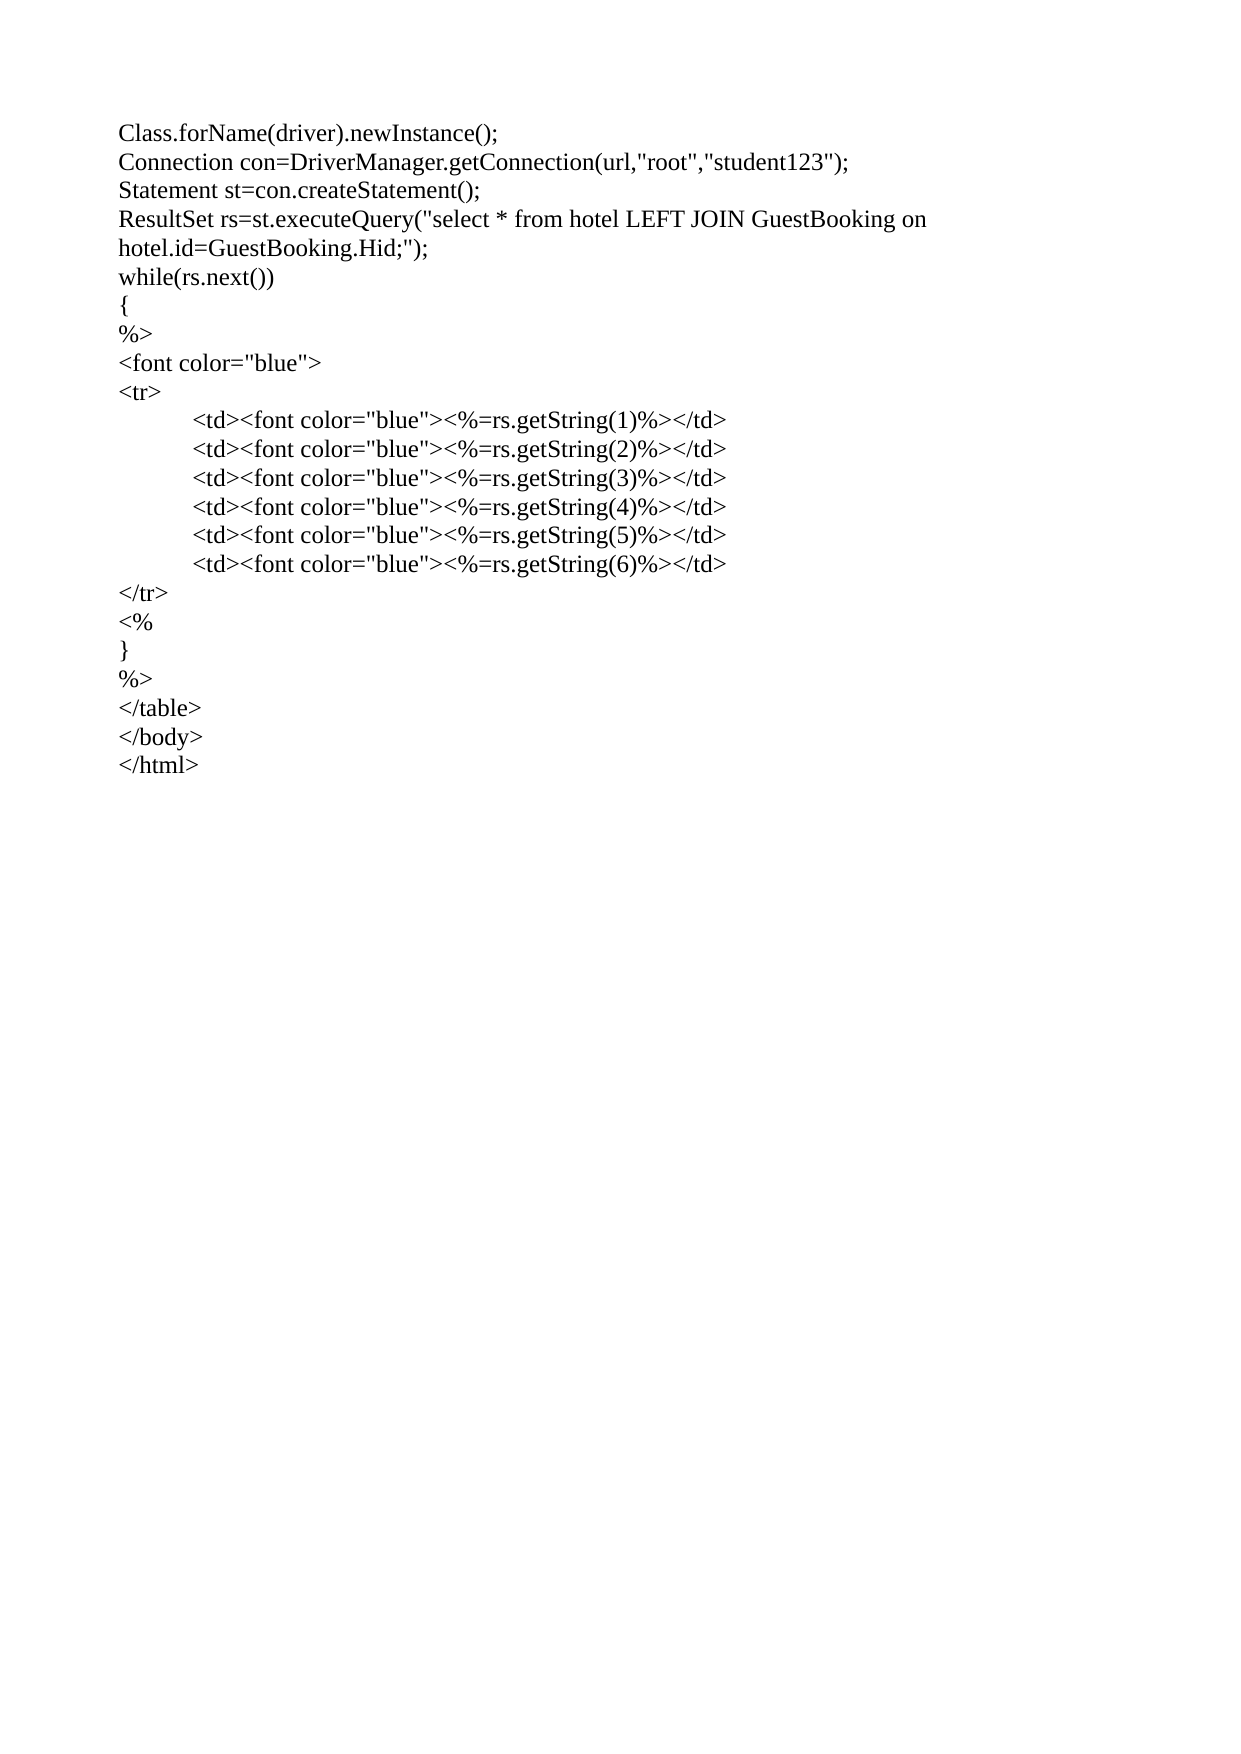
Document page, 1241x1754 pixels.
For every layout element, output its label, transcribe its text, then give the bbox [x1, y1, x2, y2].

text <td><font color="blue"><%=rs.getString(6)%></td> [118, 549, 1122, 578]
text } [118, 636, 1122, 664]
text Connection con=DriverManager.getConnection(url,"root","student123"); [118, 147, 1122, 176]
text </table> [118, 693, 1122, 722]
text </html> [118, 751, 1122, 779]
text </body> [118, 722, 1122, 751]
text { [118, 291, 1122, 319]
text <td><font color="blue"><%=rs.getString(3)%></td> [118, 463, 1122, 492]
text </tr> [118, 578, 1122, 607]
text <td><font color="blue"><%=rs.getString(4)%></td> [118, 492, 1122, 521]
text <td><font color="blue"><%=rs.getString(5)%></td> [118, 521, 1122, 549]
text <% [118, 607, 1122, 636]
text Class.forName(driver).newInstance(); [118, 118, 1122, 147]
text %> [118, 664, 1122, 693]
text Statement st=con.createStatement(); [118, 176, 1122, 204]
text <font color="blue"> [118, 348, 1122, 377]
text %> [118, 319, 1122, 348]
text while(rs.next()) [118, 262, 1122, 291]
text <td><font color="blue"><%=rs.getString(1)%></td> [118, 406, 1122, 434]
text <td><font color="blue"><%=rs.getString(2)%></td> [118, 434, 1122, 463]
text ResultSet rs=st.executeQuery("select * from hotel LEFT JOIN GuestBooking on hotel.id=GuestBooking.Hid;"); [118, 204, 1122, 262]
text <tr> [118, 377, 1122, 406]
